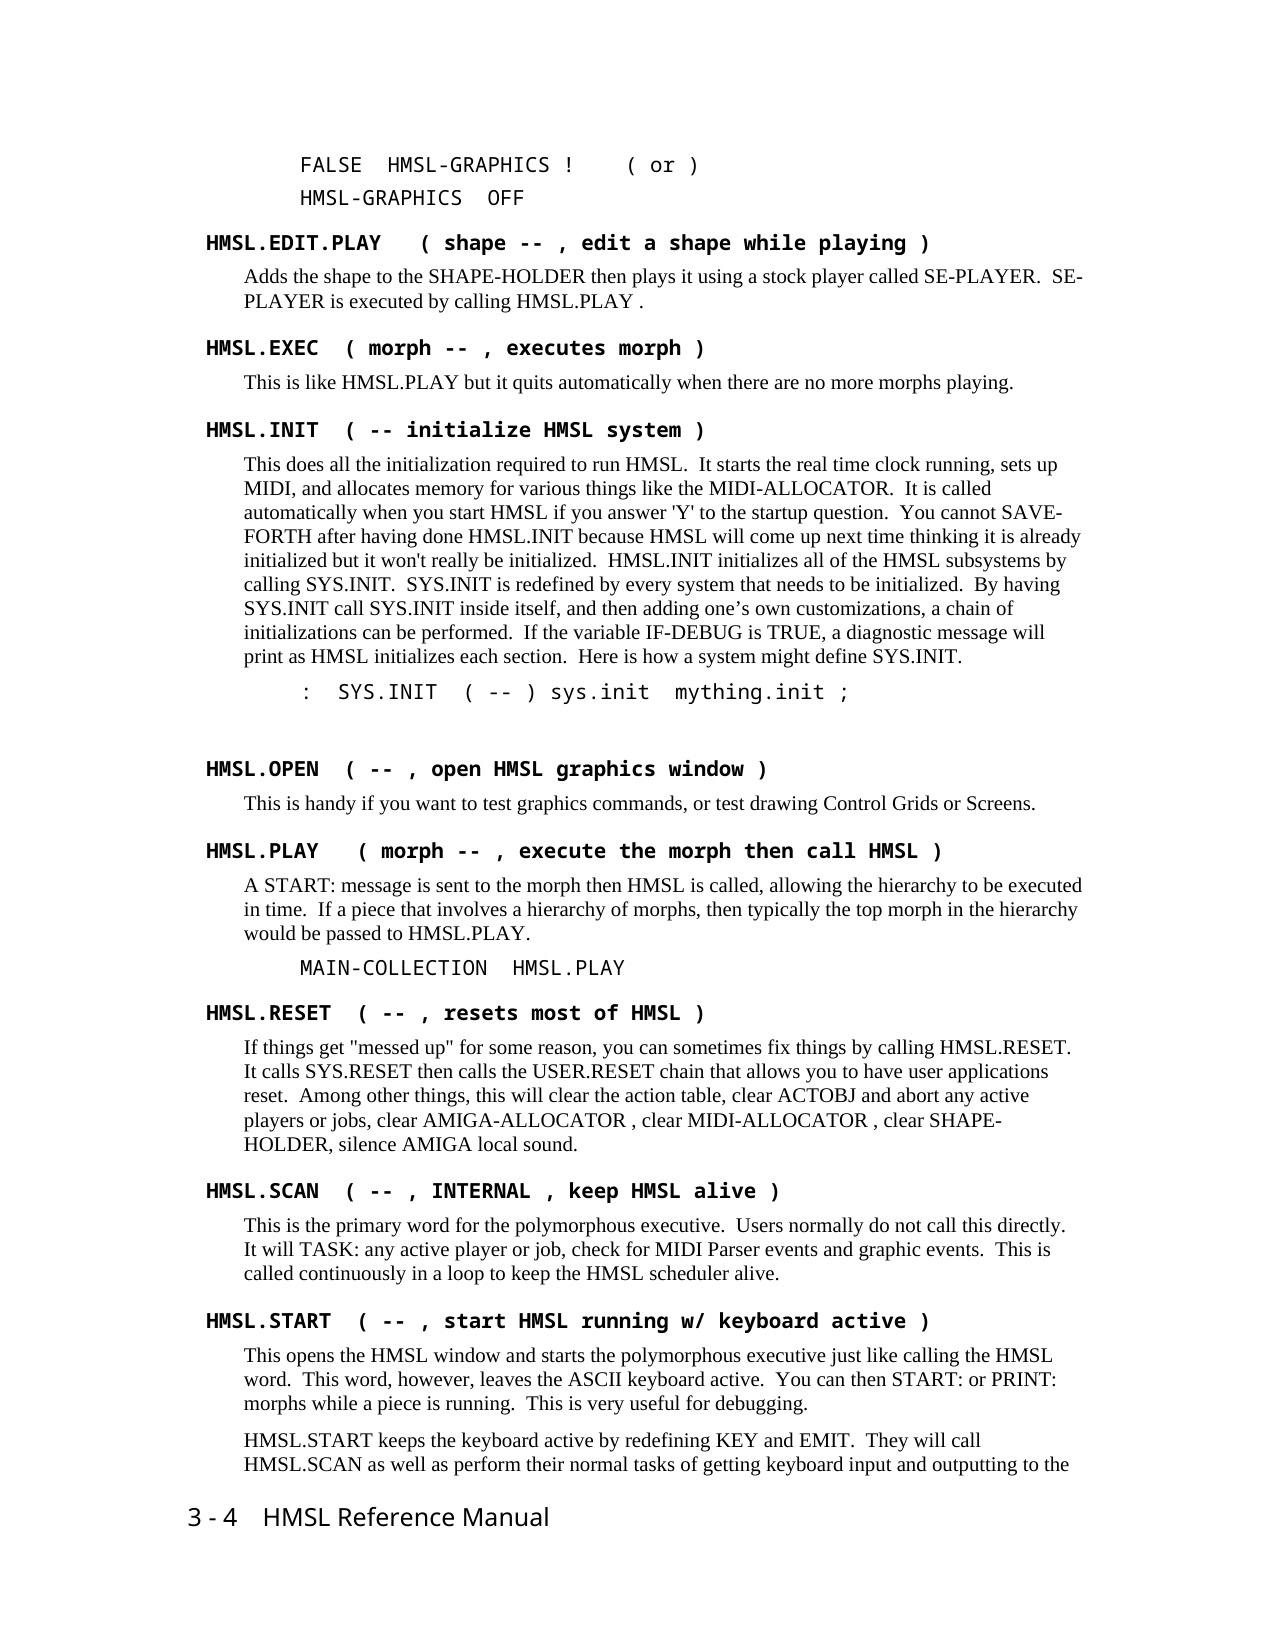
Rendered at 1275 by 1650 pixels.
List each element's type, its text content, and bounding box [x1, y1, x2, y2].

text HMSL.SCAN ( -- , INTERNAL , keep HMSL alive ) [206, 1176, 1162, 1205]
text : SYS.INIT ( -- ) sys.init mything.init ; [300, 677, 1087, 705]
text HMSL.START ( -- , start HMSL running w/ keyboard active ) [206, 1306, 1162, 1335]
text This opens the HMSL window and starts the polymorphous executive just like calling the HMSL word. This word, however, leaves the ASCII keyboard active. You can then START: or PRINT: morphs while a piece is running. This is very useful for debugging. [244, 1343, 1087, 1415]
text HMSL.OPEN ( -- , open HMSL graphics window ) [206, 754, 1162, 783]
text HMSL.EXEC ( morph -- , executes morph ) [206, 333, 1162, 362]
text HMSL.INIT ( -- initialize HMSL system ) [206, 415, 1162, 443]
text HMSL.RESET ( -- , resets most of HMSL ) [206, 998, 1162, 1027]
text HMSL.PLAY ( morph -- , execute the morph then call HMSL ) [206, 836, 1162, 864]
text This does all the initialization required to run HMSL. It starts the real time clock running, sets up MIDI, and allocates memory for various things like the MIDI-ALLOCATOR. It is called automatically when you start HMSL if you answer 'Y' to the startup question. You cannot SAVE-FORTH after having done HMSL.INIT because HMSL will come up next time thinking it is already initialized but it won't really be initialized. HMSL.INIT initializes all of the HMSL subsystems by calling SYS.INIT. SYS.INIT is redefined by every system that needs to be initialized. By having SYS.INIT call SYS.INIT inside itself, and then adding one’s own customizations, a chain of initializations can be performed. If the variable IF-DEBUG is TRUE, a diagnostic message will print as HMSL initializes each section. Here is how a system might define SYS.INIT. [244, 452, 1087, 668]
text This is like HMSL.PLAY but it quits automatically when there are no more morphs playing. [244, 370, 1087, 394]
text This is handy if you want to test graphics commands, or test drawing Control Grids or Screens. [244, 791, 1087, 815]
text MAIN-COLLECTION HMSL.PLAY [300, 953, 1087, 982]
text Adds the shape to the SHAPE-HOLDER then plays it using a stock player called SE-PLAYER. SE-PLAYER is executed by calling HMSL.PLAY . [244, 264, 1087, 313]
text FALSE HMSL-GRAPHICS ! ( or ) [300, 150, 1087, 178]
text HMSL.EDIT.PLAY ( shape -- , edit a shape while playing ) [206, 228, 1162, 256]
text A START: message is sent to the morph then HMSL is called, allowing the hierarchy to be executed in time. If a piece that involves a hierarchy of morphs, then typically the top morph in the hierarchy would be passed to HMSL.PLAY. [244, 873, 1087, 945]
text HMSL-GRAPHICS OFF [300, 183, 1087, 211]
text This is the primary word for the polymorphous executive. Users normally do not call this directly. It will TASK: any active player or job, check for MIDI Parser events and graphic events. This is called continuously in a loop to keep the HMSL scheduler alive. [244, 1213, 1087, 1285]
text HMSL.START keeps the keyboard active by redefining KEY and EMIT. They will call HMSL.SCAN as well as perform their normal tasks of getting keyboard input and outputting to the [244, 1428, 1087, 1476]
text If things get "messed up" for some reason, you can sometimes fix things by calling HMSL.RESET. It calls SYS.RESET then calls the USER.RESET chain that allows you to have user applications reset. Among other things, this will clear the action table, clear ACTOBJ and abort any active players or jobs, clear AMIGA-ALLOCATOR , clear MIDI-ALLOCATOR , clear SHAPE-HOLDER, silence AMIGA local sound. [244, 1035, 1087, 1156]
